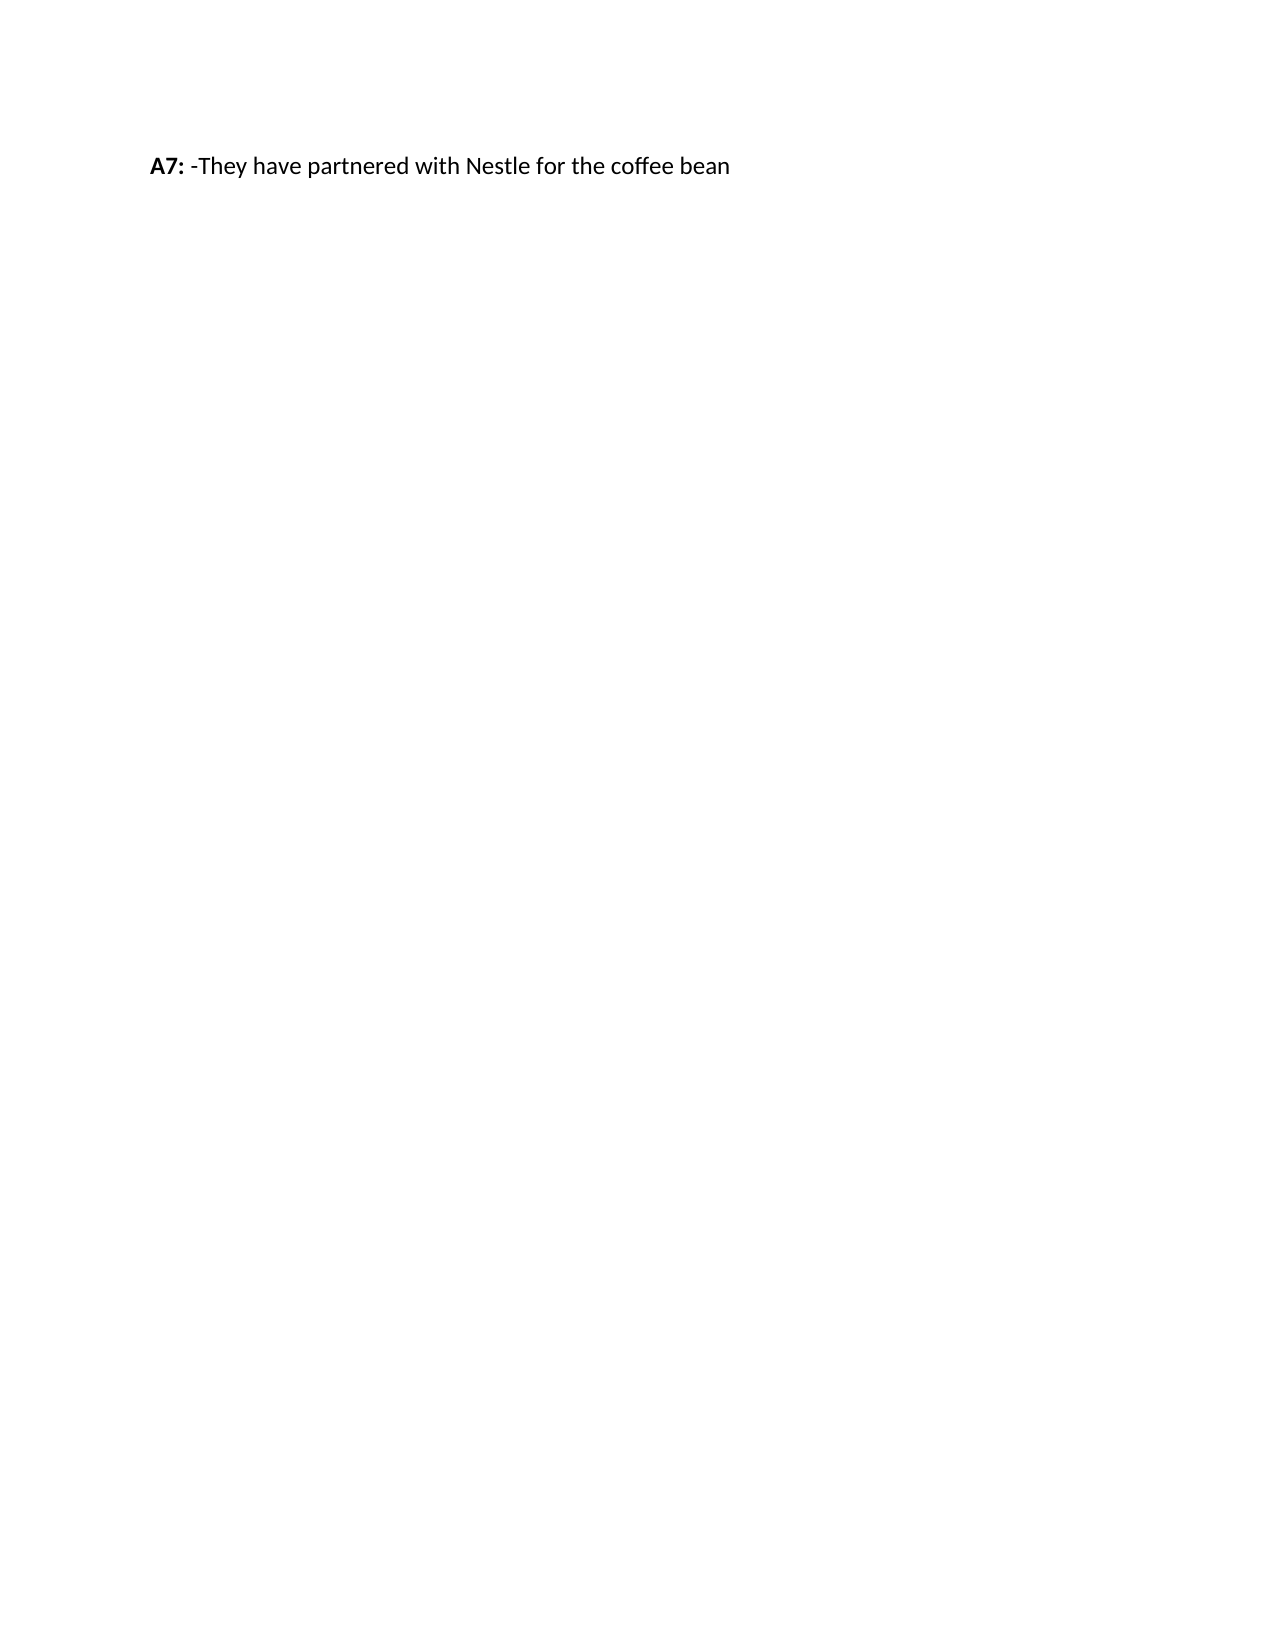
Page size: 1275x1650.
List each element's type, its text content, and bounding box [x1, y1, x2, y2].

text A7: -They have partnered with Nestle for the coffee bean [150, 150, 1125, 181]
